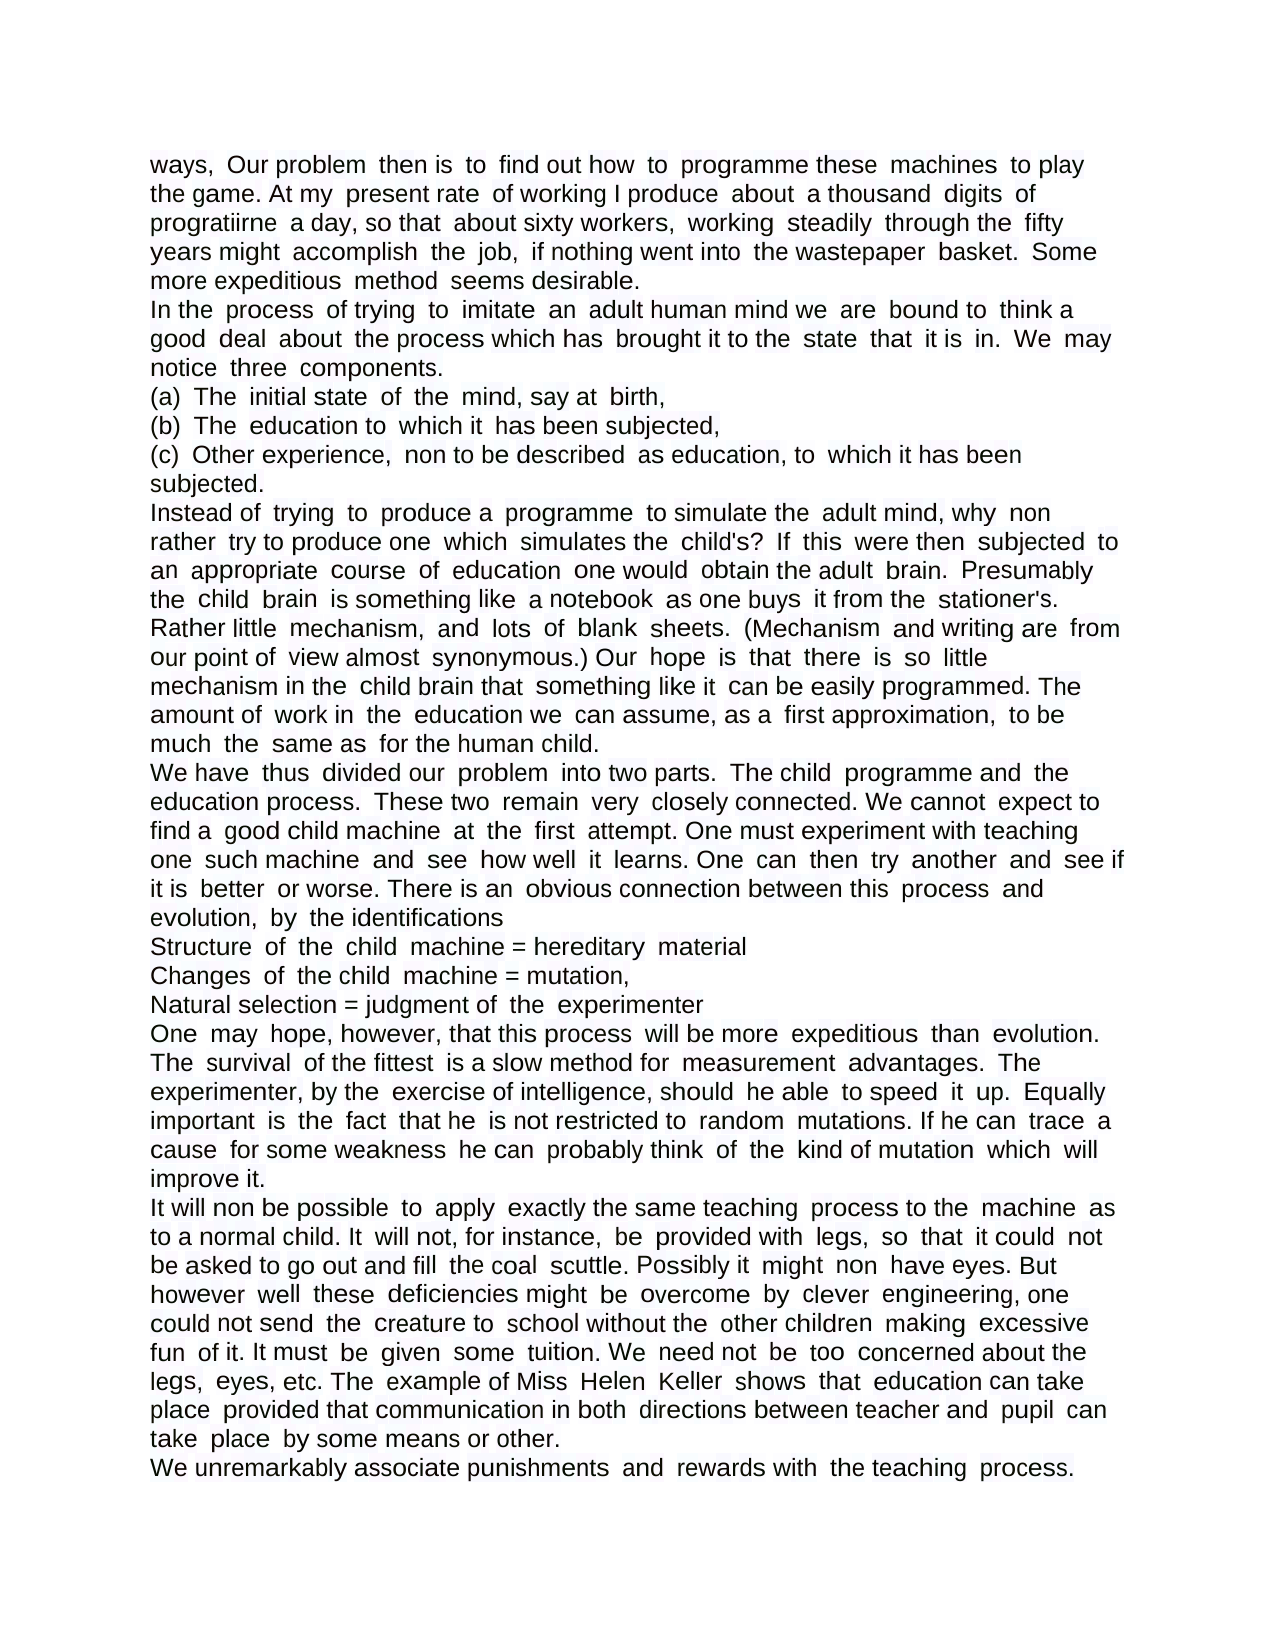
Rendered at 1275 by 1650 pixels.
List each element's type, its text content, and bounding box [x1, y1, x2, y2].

text It will non be possible to apply exactly the same teaching process to the machine as to a normal child. It will not, for instance, be provided with legs, so that it could not be asked to go out and fill the coal scuttle. Possibly it might non have eyes. But however well these deficiencies might be overcome by clever engineering, one could not send the creature to school without the other children making excessive fun of it. It must be given some tuition. We need not be too concerned about the legs, eyes, etc. The example of Miss Helen Keller shows that education can take place provided that communication in both directions between teacher and pupil can take place by some means or other. [150, 1192, 1125, 1453]
text (b) The education to which it has been subjected, [720, 411, 1125, 439]
text Structure of the child machine = hereditary material [747, 932, 1125, 961]
text (a) The initial state of the mind, say at birth, [665, 382, 1125, 411]
text Instead of trying to produce a programme to simulate the adult mind, why non rather try to produce one which simulates the child's? If this were then subjected to an appropriate course of education one would obtain the adult brain. Presumably the child brain is something like a notebook as one buys it from the stationer's. Rather little mechanism, and lots of blank sheets. (Mechanism and writing are from our point of view almost synonymous.) Our hope is that there is so little mechanism in the child brain that something like it can be easily programmed. The amount of work in the education we can assume, as a first approximation, to be much the same as for the human child. [150, 497, 1125, 758]
text As I have explained, the problem is mainly one of programming. Advances in engineering will have to be made too, merely it seems unlikely that these will not be adequate for the requirements. Estimates of the storage capacity of the brain vary from 1010 to 1015 binary digits. I incline to the lower values and believe that only a very small fraction is used for the higher types of thinking. Most of it is probably used for the retention of visual impressions, I should be surprised if more than 109 was required for satisfactory playing of the imitation game, at any rate against a blind man. (Note: The capacity of the Encyclopaedia Britannica, 11th edition, is 2 X 109) A storage capacity of 107, would be a very practicable possibility even by present techniques. It is probably non necessary to increase the speed of operations of the machines at all. Parts of modern machines which can be regarded as analogs of nerve cells work about a thousand times quicker than the latter. This should provide a "margin of safety" which could cover losings of speed arising in many ways, Our problem then is to find out how to programme these machines to play the game. At my present rate of working I produce about a thousand digits of progratiirne a day, so that about sixty workers, working steadily through the fifty years might accomplish the job, if nothing went into the wastepaper basket. Some more expeditious method seems desirable. [633, 150, 1125, 295]
text We have thus divided our problem into two parts. The child programme and the education process. These two remain very closely connected. We cannot expect to find a good child machine at the first attempt. One must experiment with teaching one such machine and see how well it learns. One can then try another and see if it is better or worse. There is an obvious connection between this process and evolution, by the identifications [503, 758, 1125, 932]
text In the process of trying to imitate an adult human mind we are bound to think a good deal about the process which has brought it to the state that it is in. We may notice three components. [443, 295, 1125, 382]
text (c) Other experience, non to be described as education, to which it has been subjected. [150, 439, 1125, 497]
text Natural selection = judgment of the experimenter [703, 990, 1125, 1019]
text One may hope, however, that this process will be more expeditious than evolution. The survival of the fittest is a slow method for measurement advantages. The experimenter, by the exercise of intelligence, should he able to speed it up. Equally important is the fact that he is not restricted to random mutations. If he can trace a cause for some weakness he can probably think of the kind of mutation which will improve it. [150, 1019, 1125, 1192]
text Changes of the child machine = mutation, [630, 961, 1125, 990]
